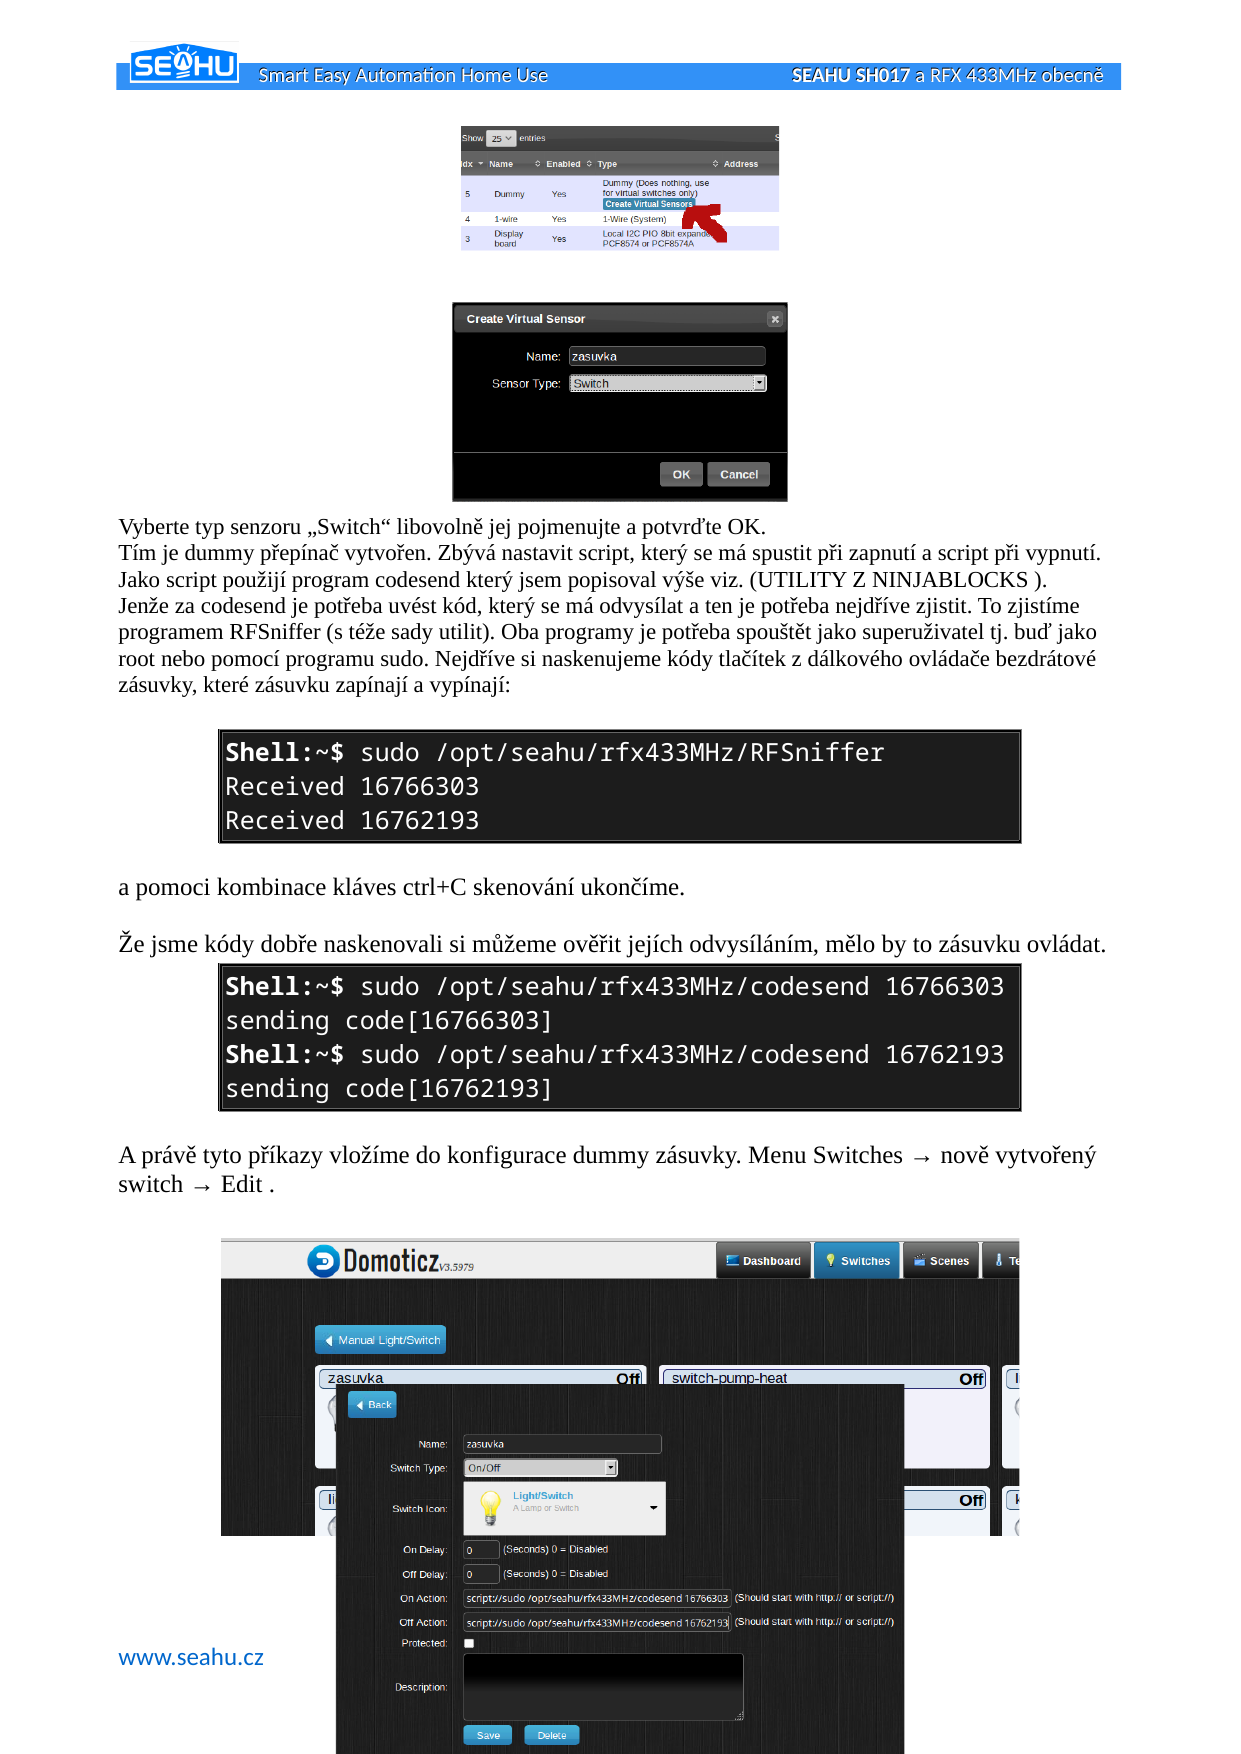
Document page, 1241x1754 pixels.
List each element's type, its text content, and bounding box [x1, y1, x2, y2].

text sending code[16762193] [223, 1068, 1019, 1108]
text Received 16762193 [223, 800, 1019, 840]
text Shell:~$ sudo /opt/seahu/rfx433MHz/RFSniffer [223, 733, 1019, 766]
text a pomoci kombinace kláves ctrl+C skenování ukončíme. [118, 872, 1122, 900]
picture [221, 1238, 1020, 1754]
text Received 16766303 [223, 766, 1019, 800]
text Jenže za codesend je potřeba uvést kód, který se má odvysílat a ten je potřeba nejdříve zjistit. To zjistíme programem RFSniffer (s téže sady utilit). Oba programy je potřeba spouštět jako superuživatel tj. buď jako root nebo pomocí programu sudo. Nejdříve si naskenujeme kódy tlačítek z dálkového ovládače bezdrátové zásuvky, které zásuvku zapínají a vypínají: [118, 592, 1122, 697]
text Shell:~$ sudo /opt/seahu/rfx433MHz/codesend 16766303 [223, 967, 1019, 1000]
text sending code[16766303] [223, 1000, 1019, 1034]
picture [129, 41, 239, 83]
text A právě tyto příkazy vložíme do konfigurace dummy zásuvky. Menu Switches → nově vytvořený switch → Edit . [118, 1140, 1122, 1197]
text Jako script použijí program codesend který jsem popisoval výše viz. (UTILITY Z NINJABLOCKS ). [118, 566, 1122, 592]
picture [452, 302, 788, 502]
text Shell:~$ sudo /opt/seahu/rfx433MHz/codesend 16762193 [223, 1034, 1019, 1068]
picture [461, 126, 780, 253]
text Že jsme kódy dobře naskenovali si můžeme ověřit jejích odvysíláním, mělo by to zásuvku ovládat. [118, 929, 1122, 958]
text Tím je dummy přepínač vytvořen. Zbývá nastavit script, který se má spustit při zapnutí a script při vypnutí. [118, 539, 1122, 566]
text Vyberte typ senzoru „Switch“ libovolně jej pojmenujte a potvrďte OK. [118, 513, 1122, 539]
